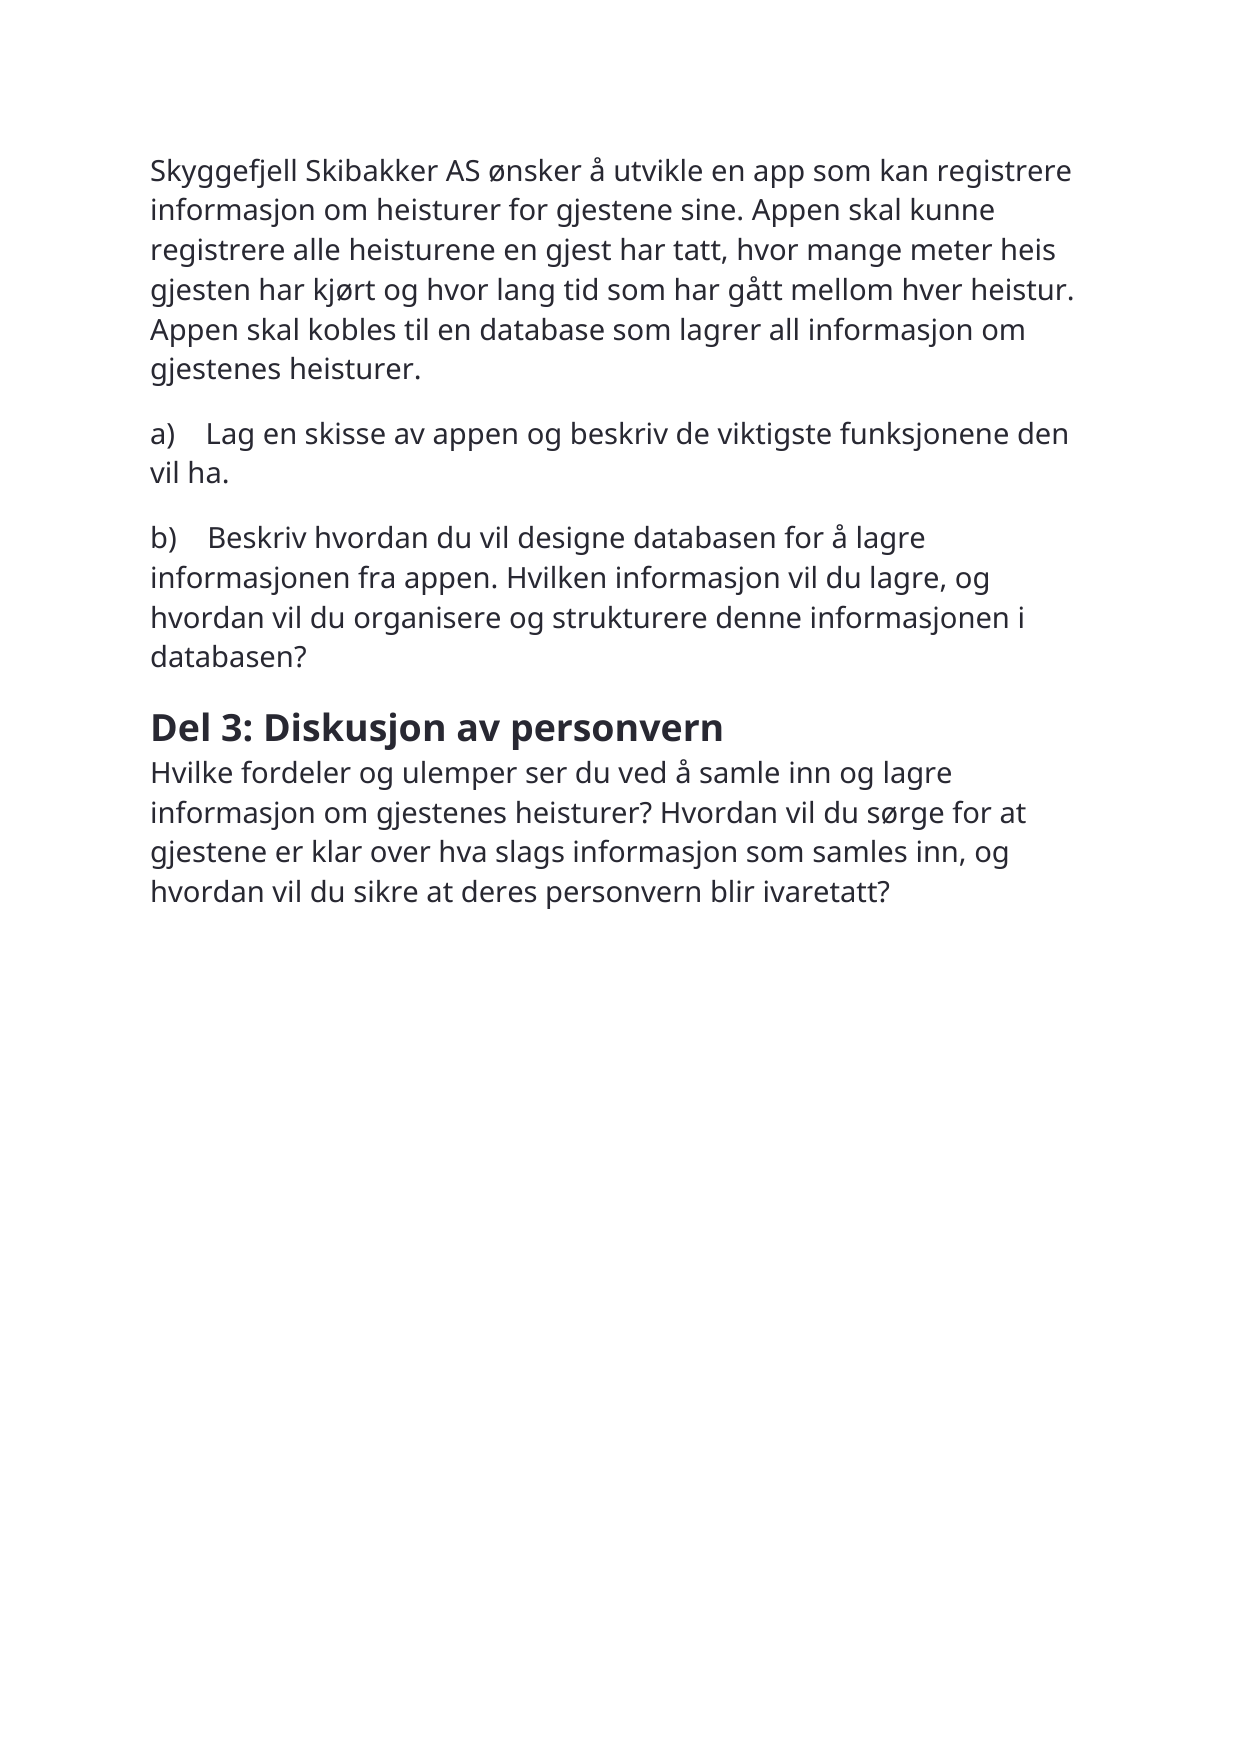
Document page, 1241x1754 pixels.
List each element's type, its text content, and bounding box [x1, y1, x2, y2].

text Hvilke fordeler og ulemper ser du ved å samle inn og lagre informasjon om gjestenes heisturer? Hvordan vil du sørge for at gjestene er klar over hva slags informasjon som samles inn, og hvordan vil du sikre at deres personvern blir ivaretatt? [150, 752, 1090, 911]
text a) Lag en skisse av appen og beskriv de viktigste funksjonene den vil ha. [150, 413, 1090, 492]
text b) Beskriv hvordan du vil designe databasen for å lagre informasjonen fra appen. Hvilken informasjon vil du lagre, og hvordan vil du organisere og strukturere denne informasjonen i databasen? [150, 517, 1090, 676]
subtitle Del 3: Diskusjon av personvern [150, 701, 1090, 752]
text Skyggefjell Skibakker AS ønsker å utvikle en app som kan registrere informasjon om heisturer for gjestene sine. Appen skal kunne registrere alle heisturene en gjest har tatt, hvor mange meter heis gjesten har kjørt og hvor lang tid som har gått mellom hver heistur. Appen skal kobles til en database som lagrer all informasjon om gjestenes heisturer. [150, 150, 1090, 388]
